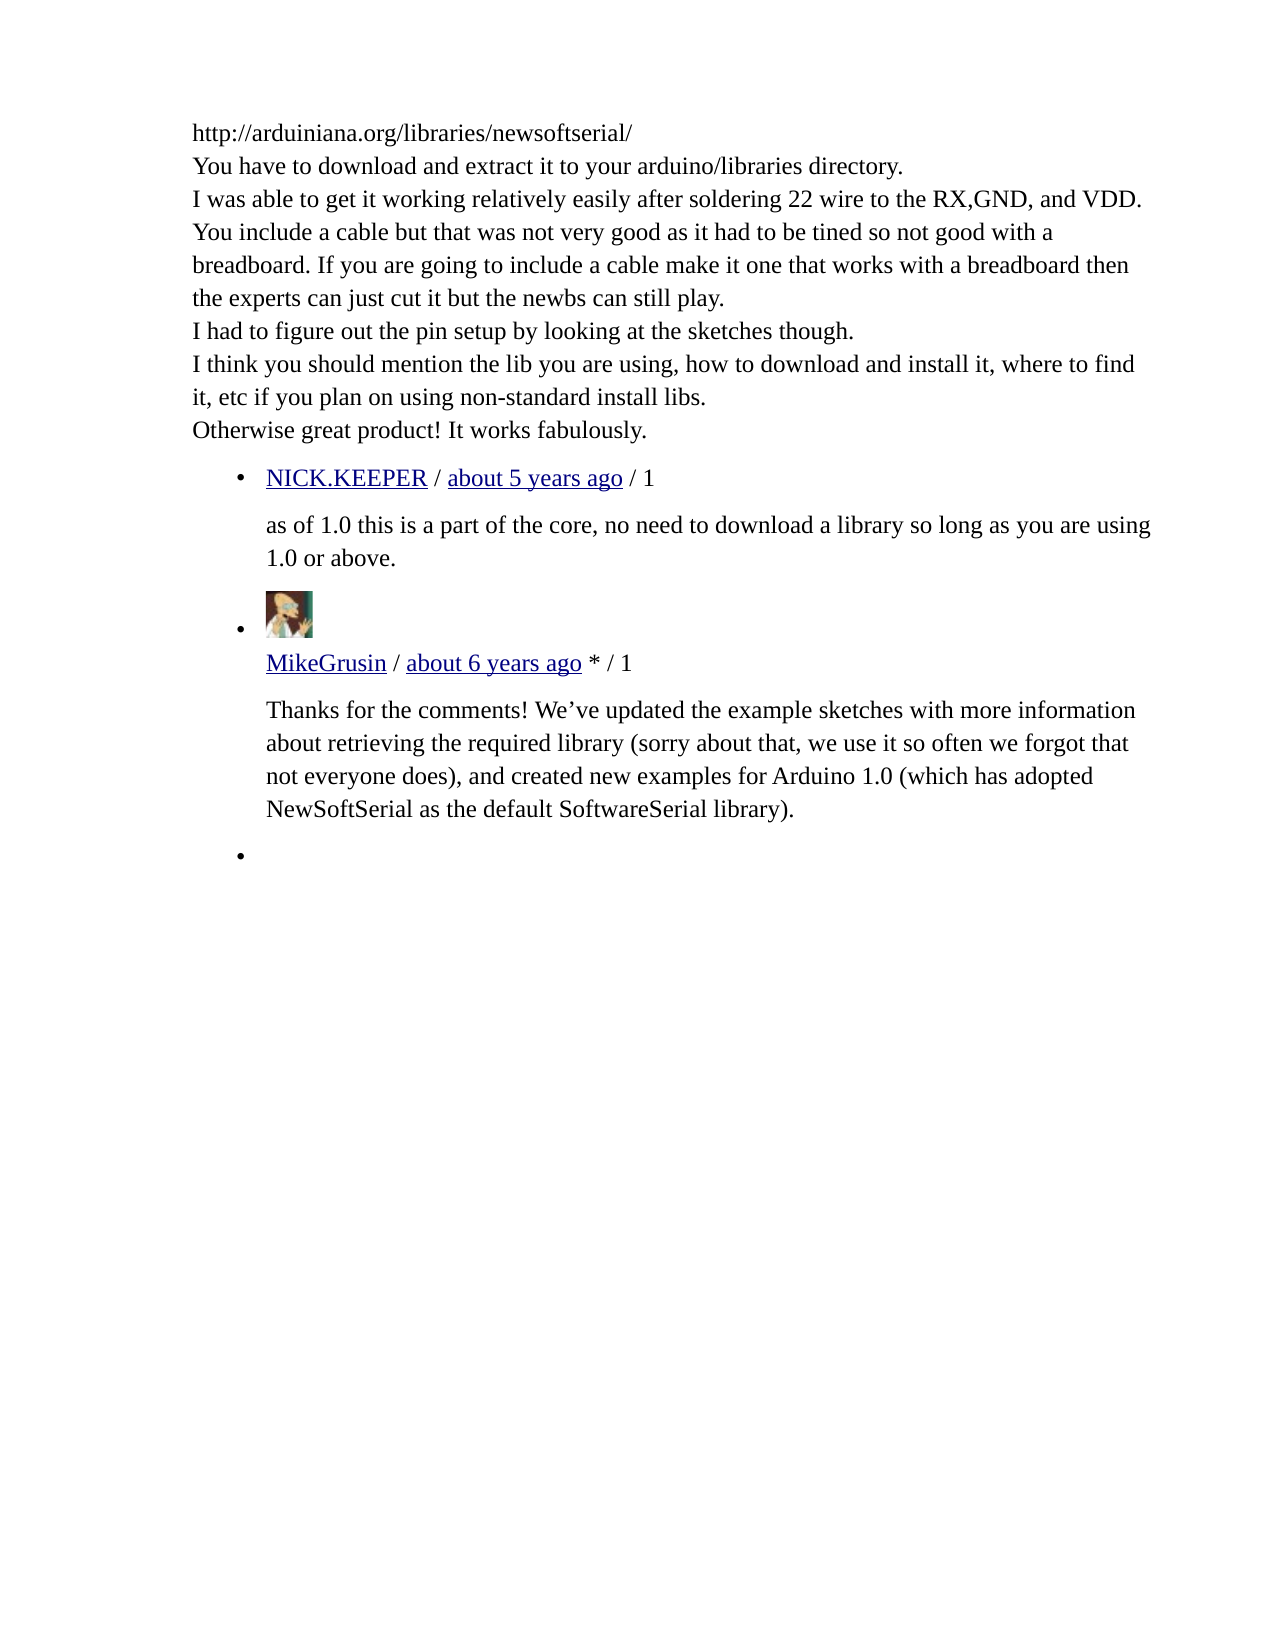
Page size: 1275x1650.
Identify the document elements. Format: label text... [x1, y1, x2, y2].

list Thanks for the comments! We’ve updated the example sketches with more information about retrieving the required library (sorry about that, we use it so often we forgot that not everyone does), and created new examples for Arduino 1.0 (which has adopted NewSoftSerial as the default SoftwareSerial library). [236, 695, 1157, 823]
list MikeGrusin / about 6 years ago * / 1 [236, 648, 1157, 676]
list http://arduiniana.org/libraries/newsoftserial/ You have to download and extract it to your arduino/libraries directory. I was able to get it working relatively easily after soldering 22 wire to the RX,GND, and VDD. You include a cable but that was not very good as it had to be tined so not good with a breadboard. If you are going to include a cable make it one that works with a breadboard then the experts can just cut it but the newbs can still play. I had to figure out the pin setup by looking at the sketches though. I think you should mention the lib you are using, how to download and install it, where to find it, etc if you plan on using non-standard install libs. Otherwise great product! It works fabulously. [162, 118, 1157, 444]
picture [265, 591, 313, 638]
list NICK.KEEPER / about 5 years ago / 1 [236, 463, 1157, 492]
list as of 1.0 this is a part of the core, no need to download a library so long as you are using 1.0 or above. [236, 511, 1157, 572]
